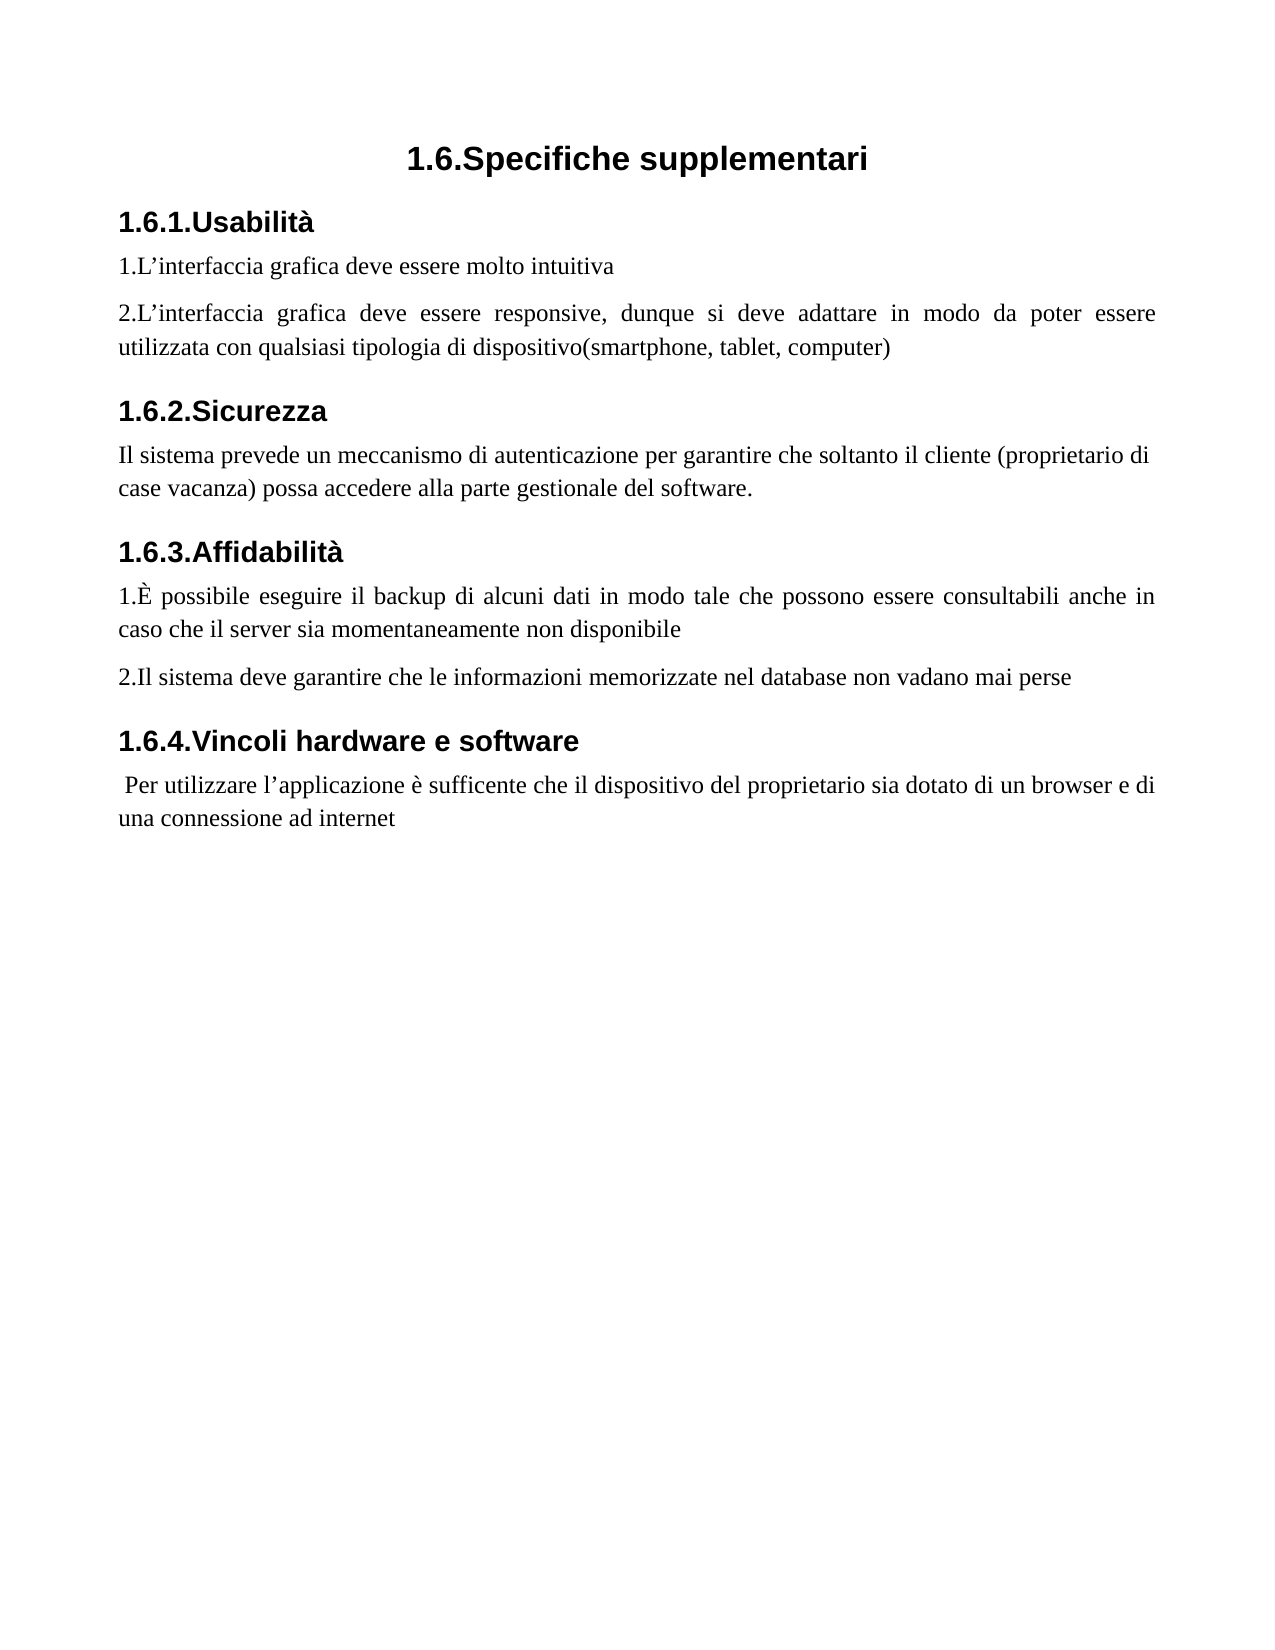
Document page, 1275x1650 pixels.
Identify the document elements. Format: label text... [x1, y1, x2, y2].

subtitle 1.6.2.Sicurezza [118, 394, 1157, 427]
text 2.Il sistema deve garantire che le informazioni memorizzate nel database non vadano mai perse [118, 662, 1157, 691]
text Per utilizzare l’applicazione è sufficente che il dispositivo del proprietario sia dotato di un browser e di una connessione ad internet [118, 771, 1157, 832]
subtitle 1.6.3.Affidabilità [118, 535, 1157, 569]
subtitle 1.6.1.Usabilità [118, 205, 1157, 238]
text Il sistema prevede un meccanismo di autenticazione per garantire che soltanto il cliente (proprietario di case vacanza) possa accedere alla parte gestionale del software. [118, 440, 1157, 502]
subtitle 1.6.Specifiche supplementari [118, 139, 1157, 178]
subtitle 1.6.4.Vincoli hardware e software [118, 724, 1157, 758]
text 2.L’interfaccia grafica deve essere responsive, dunque si deve adattare in modo da poter essere utilizzata con qualsiasi tipologia di dispositivo(smartphone, tablet, computer) [118, 298, 1157, 360]
text 1.L’interfaccia grafica deve essere molto intuitiva [118, 251, 1157, 280]
text 1.È possibile eseguire il backup di alcuni dati in modo tale che possono essere consultabili anche in caso che il server sia momentaneamente non disponibile [118, 581, 1157, 643]
